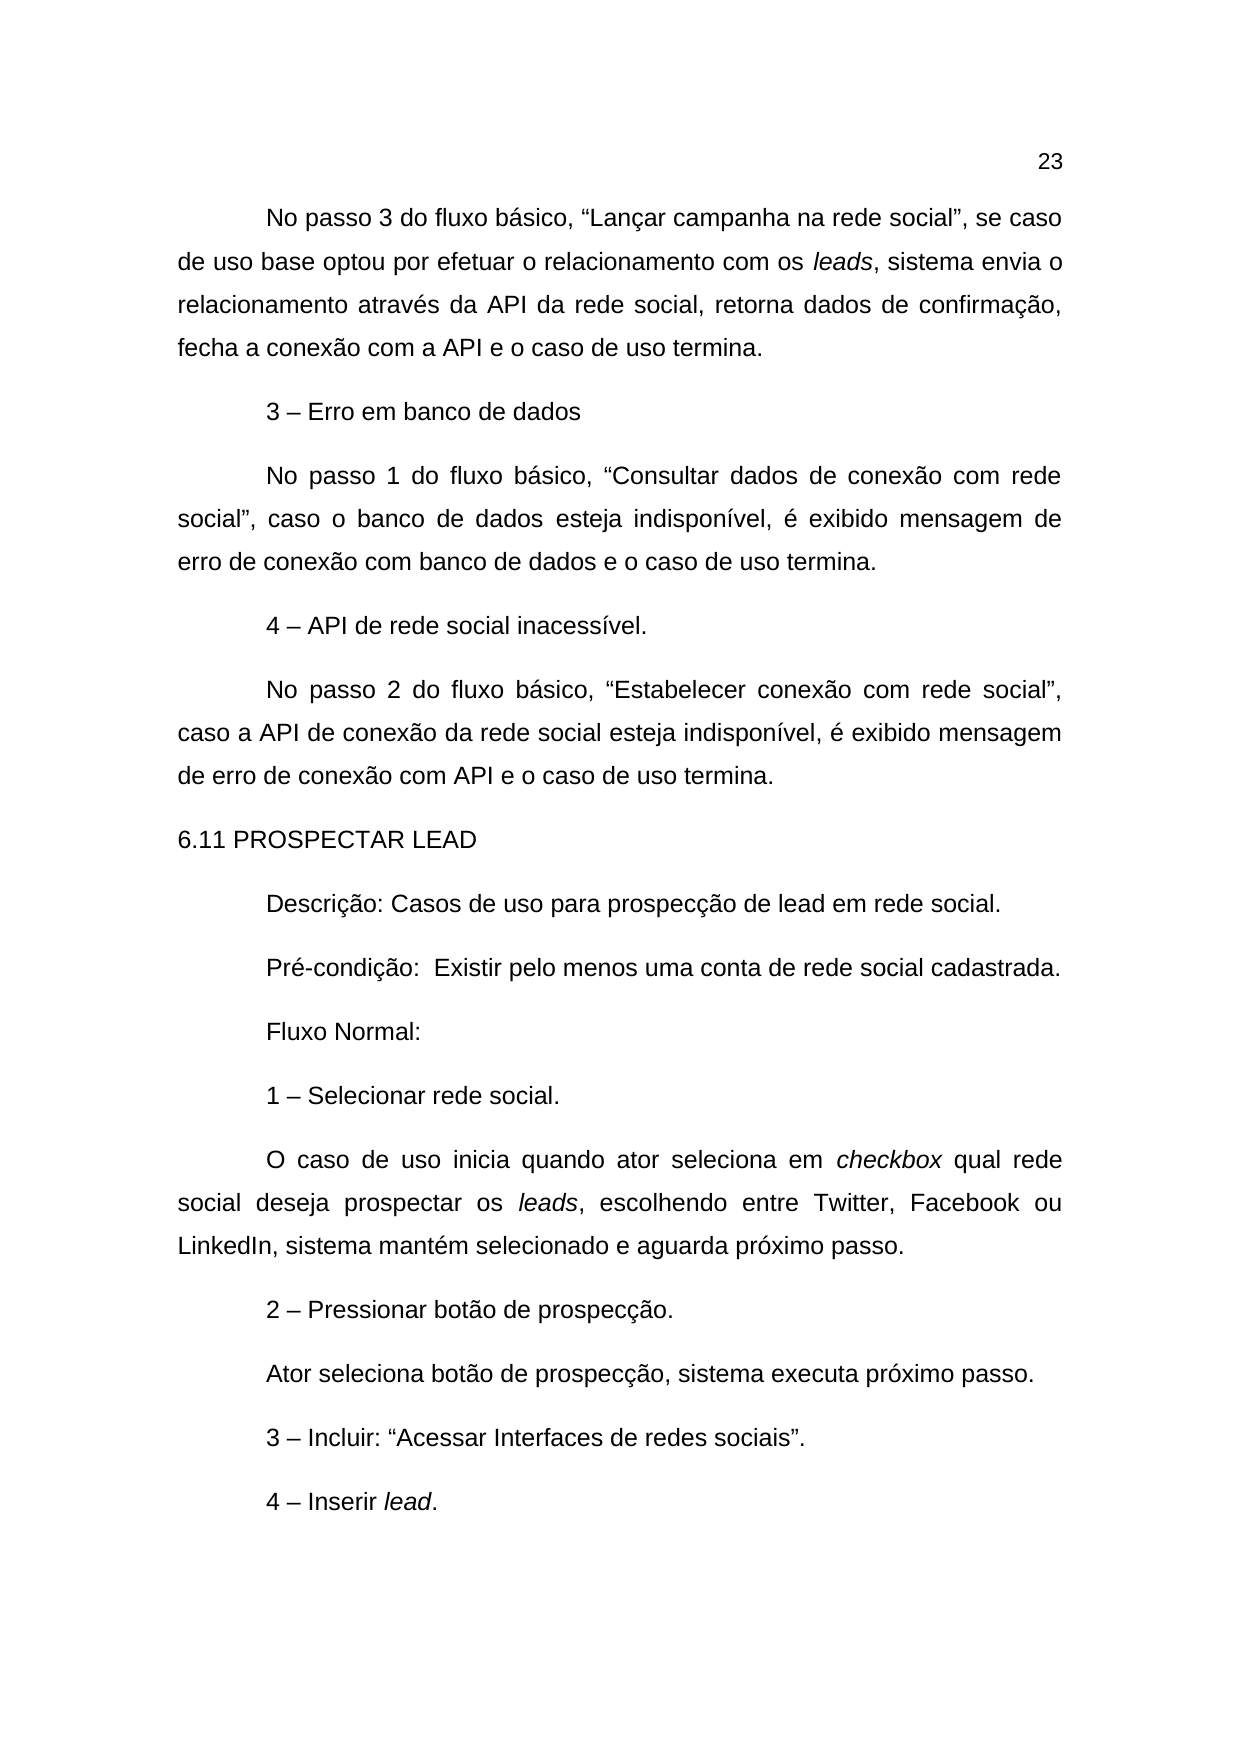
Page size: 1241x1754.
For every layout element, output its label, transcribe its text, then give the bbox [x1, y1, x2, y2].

text 6.11 PROSPECTAR LEAD [177, 825, 1063, 854]
text 3 – Erro em banco de dados [177, 397, 1063, 426]
text Fluxo Normal: [177, 1017, 1063, 1046]
text No passo 3 do fluxo básico, “Lançar campanha na rede social”, se caso de uso base optou por efetuar o relacionamento com os leads, sistema envia o relacionamento através da API da rede social, retorna dados de confirmação, fecha a conexão com a API e o caso de uso termina. [177, 203, 1063, 362]
text No passo 2 do fluxo básico, “Estabelecer conexão com rede social”, caso a API de conexão da rede social esteja indisponível, é exibido mensagem de erro de conexão com API e o caso de uso termina. [177, 675, 1063, 790]
text 2 – Pressionar botão de prospecção. [177, 1295, 1063, 1324]
text No passo 1 do fluxo básico, “Consultar dados de conexão com rede social”, caso o banco de dados esteja indisponível, é exibido mensagem de erro de conexão com banco de dados e o caso de uso termina. [177, 461, 1063, 576]
text 1 – Selecionar rede social. [177, 1081, 1063, 1110]
text 3 – Incluir: “Acessar Interfaces de redes sociais”. [177, 1423, 1063, 1452]
text Pré-condição: Existir pelo menos uma conta de rede social cadastrada. [177, 953, 1063, 982]
text Descrição: Casos de uso para prospecção de lead em rede social. [177, 889, 1063, 918]
text 4 – API de rede social inacessível. [177, 611, 1063, 640]
text 4 – Inserir lead. [177, 1487, 1063, 1516]
text O caso de uso inicia quando ator seleciona em checkbox qual rede social deseja prospectar os leads, escolhendo entre Twitter, Facebook ou LinkedIn, sistema mantém selecionado e aguarda próximo passo. [177, 1145, 1063, 1260]
text Ator seleciona botão de prospecção, sistema executa próximo passo. [177, 1359, 1063, 1388]
